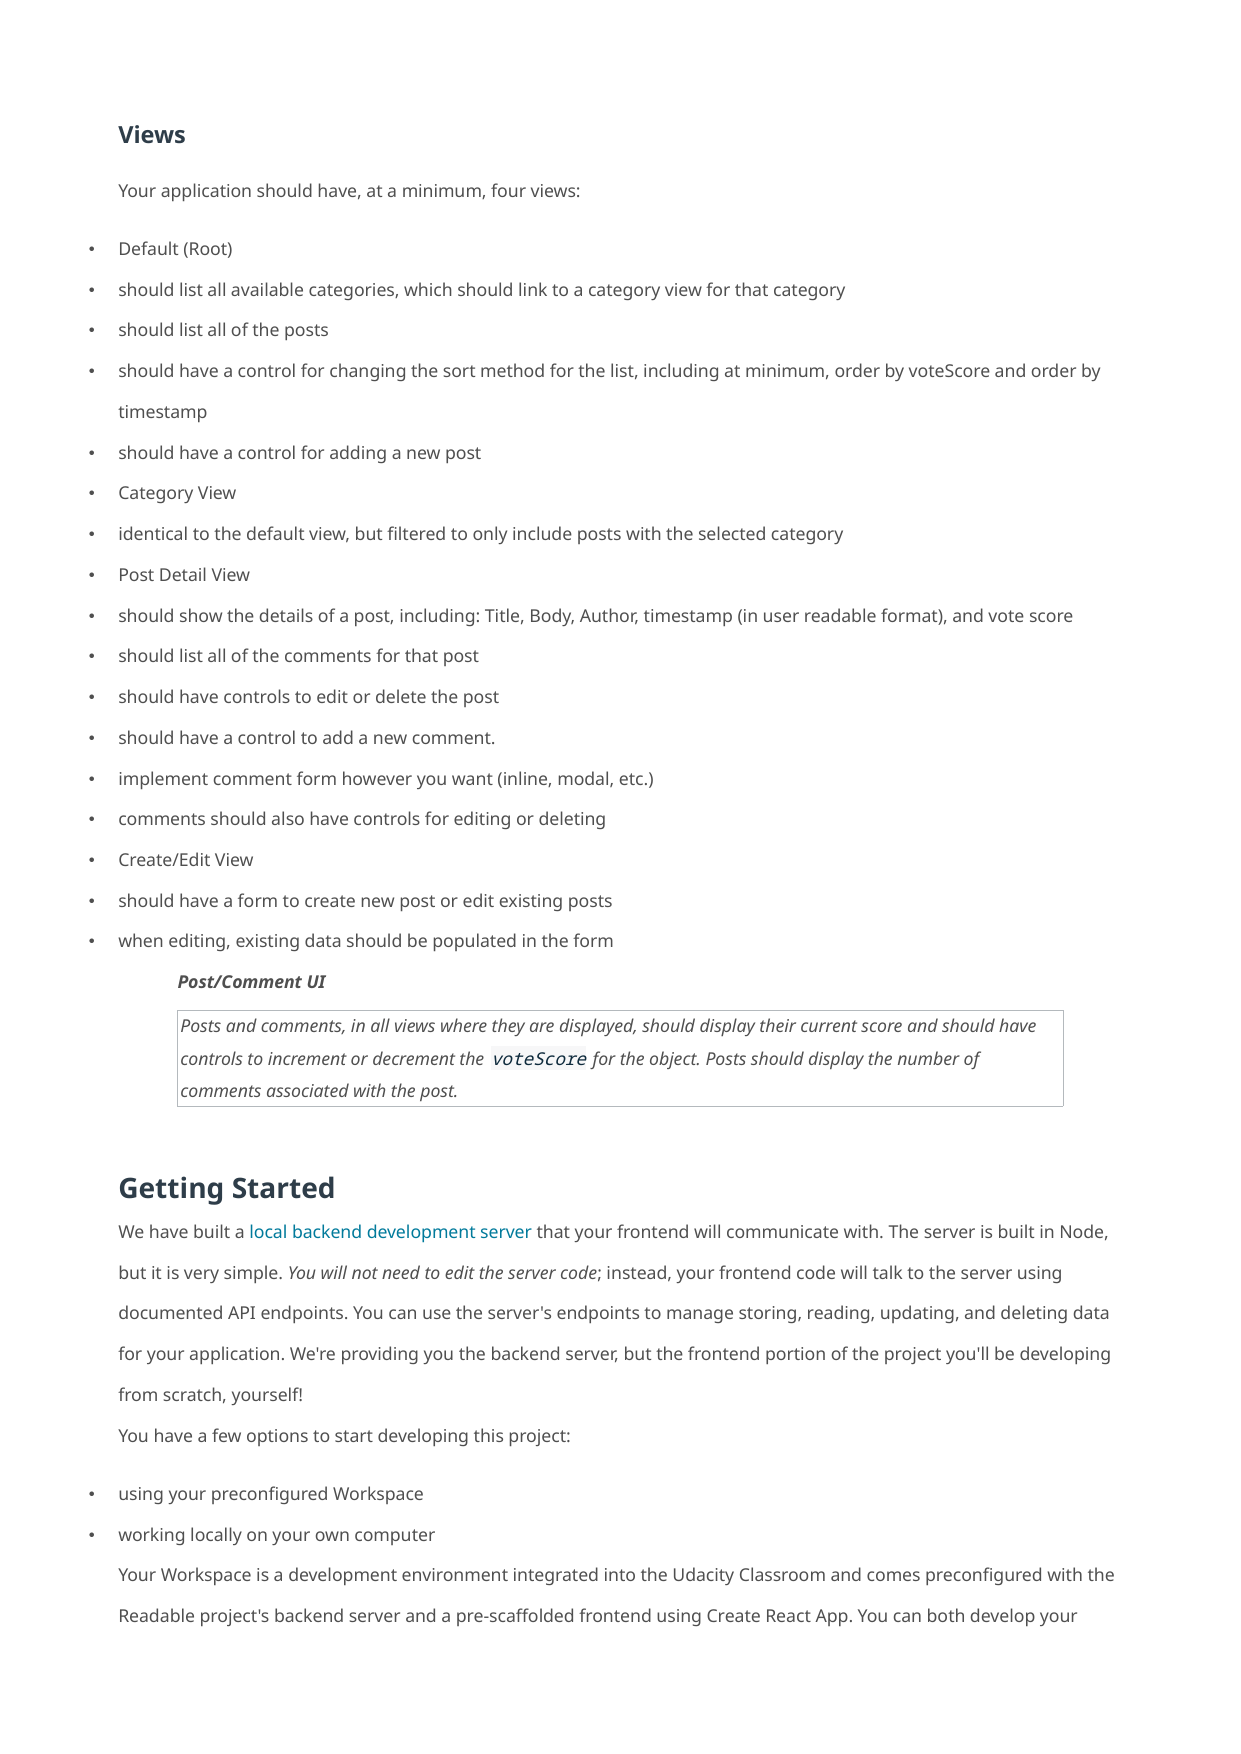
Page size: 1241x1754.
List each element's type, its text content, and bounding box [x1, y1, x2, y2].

text You have a few options to start developing this project: [118, 1423, 1122, 1447]
list should have a form to create new post or edit existing posts [118, 888, 1122, 912]
subtitle Getting Started [118, 1169, 1122, 1207]
text We have built a local backend development server that your frontend will communicate with. The server is built in Node, but it is very simple. You will not need to edit the server code; instead, your frontend code will talk to the server using documented API endpoints. You can use the server's endpoints to manage storing, reading, updating, and deleting data for your application. We're providing you the backend server, but the frontend portion of the project you'll be developing from scratch, yourself! [118, 1219, 1122, 1406]
text Post/Comment UI [177, 970, 1063, 994]
text Posts and comments, in all views where they are displayed, should display their current score and should have controls to increment or decrement the voteScore for the object. Posts should display the number of comments associated with the post. [178, 1011, 1063, 1106]
list Create/Edit View [118, 847, 1122, 871]
list implement comment form however you want (inline, modal, etc.) [118, 766, 1122, 790]
text Your Workspace is a development environment integrated into the Udacity Classroom and comes preconfigured with the Readable project's backend server and a pre-scaffolded frontend using Create React App. You can both develop your [118, 1563, 1122, 1628]
list should have a control for adding a new post [118, 440, 1122, 464]
list should list all available categories, which should link to a category view for that category [118, 277, 1122, 301]
list when editing, existing data should be populated in the form [118, 929, 1122, 953]
subtitle Views [118, 118, 1122, 150]
list Default (Root) [118, 237, 1122, 261]
list should have a control for changing the sort method for the list, including at minimum, order by voteScore and order by timestamp [118, 359, 1122, 423]
list should list all of the comments for that post [118, 644, 1122, 668]
list comments should also have controls for editing or deleting [118, 807, 1122, 831]
list should list all of the posts [118, 318, 1122, 342]
list using your preconfigured Workspace [118, 1481, 1122, 1505]
list Category View [118, 481, 1122, 505]
list working locally on your own computer [118, 1522, 1122, 1546]
list Post Detail View [118, 562, 1122, 586]
list should have a control to add a new comment. [118, 725, 1122, 749]
text Your application should have, at a minimum, four views: [118, 178, 1122, 202]
list identical to the default view, but filtered to only include posts with the selected category [118, 522, 1122, 546]
list should show the details of a post, including: Title, Body, Author, timestamp (in user readable format), and vote score [118, 603, 1122, 627]
list should have controls to edit or delete the post [118, 684, 1122, 708]
